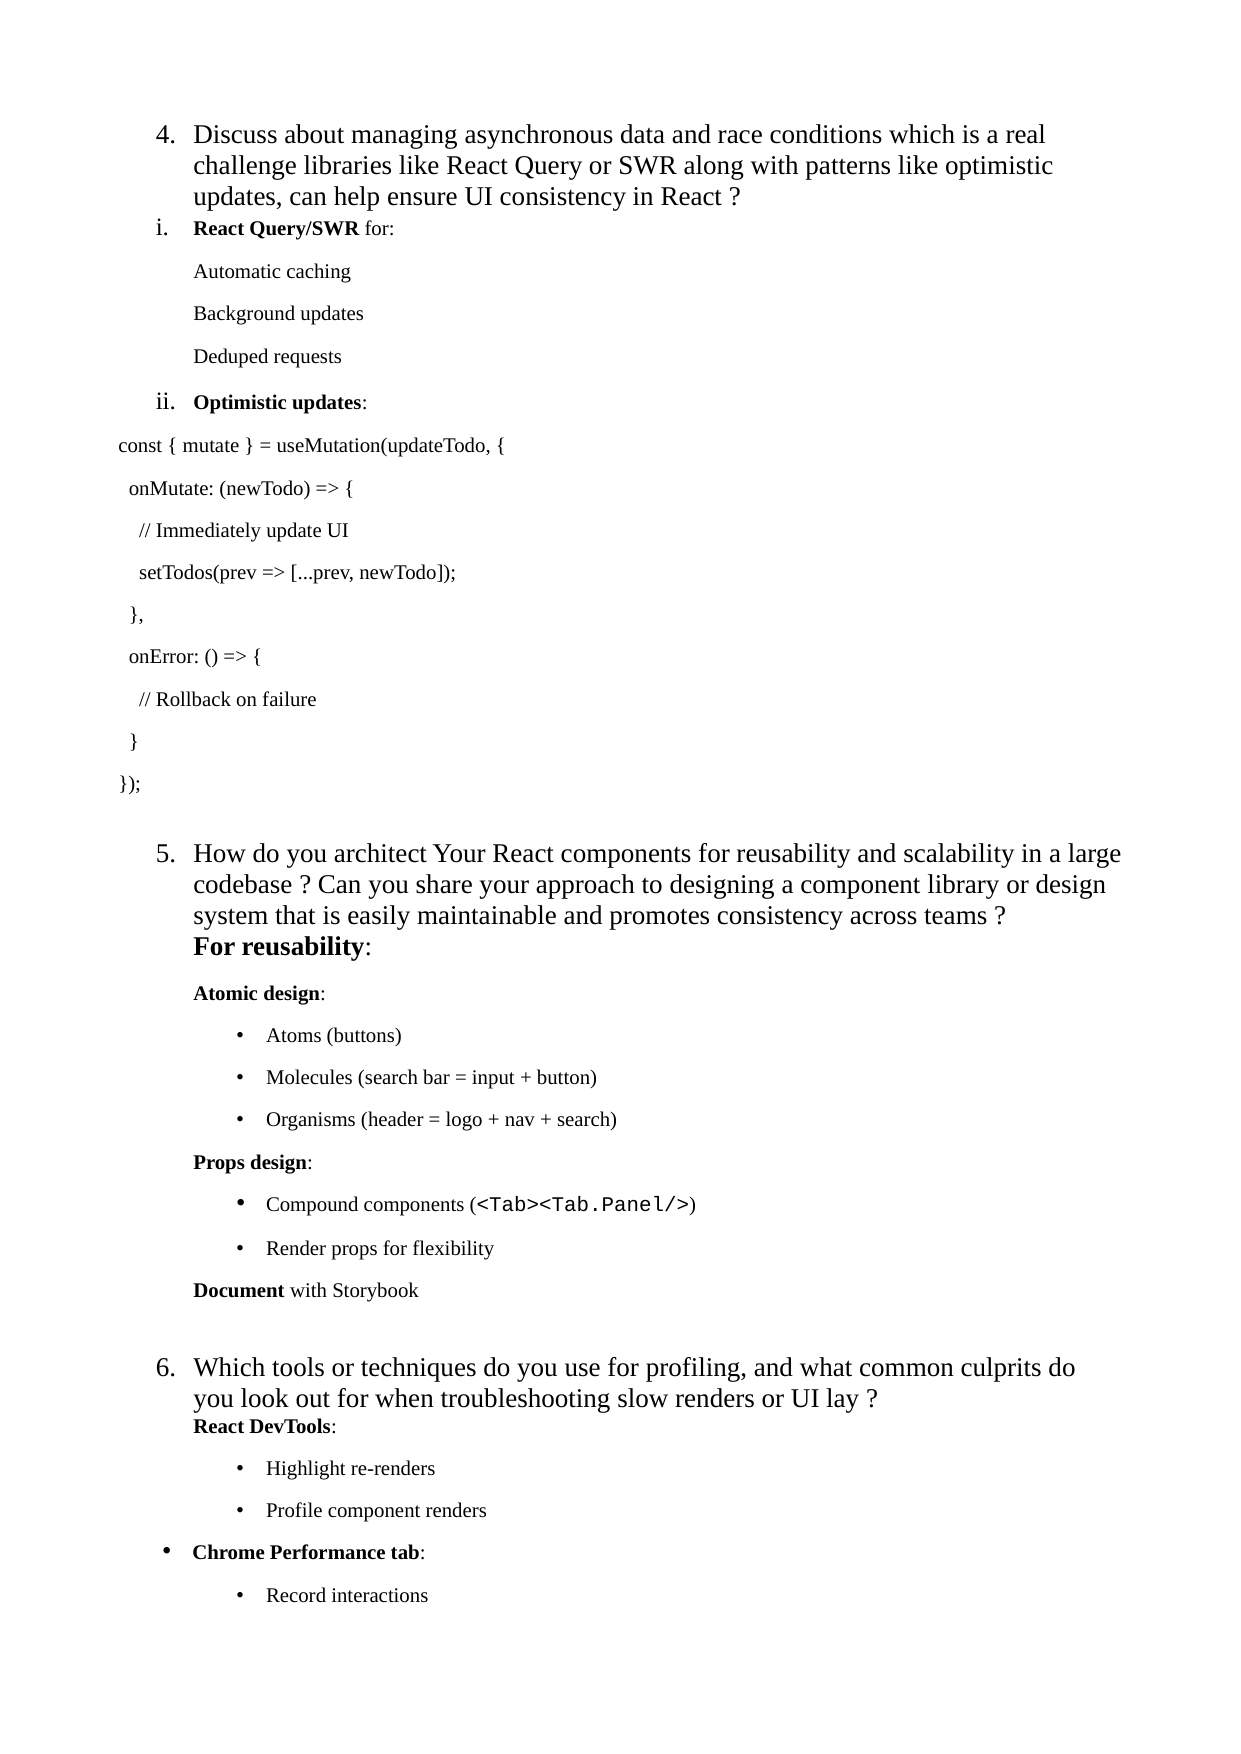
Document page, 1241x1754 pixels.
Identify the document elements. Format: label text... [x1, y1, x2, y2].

list React DevTools: [156, 1414, 1122, 1438]
text } [118, 729, 1122, 753]
list Document with Storybook [156, 1278, 1122, 1302]
list For reusability: [156, 931, 1122, 962]
list Which tools or techniques do you use for profiling, and what common culprits do you look out for when troubleshooting slow renders or UI lay ? [156, 1351, 1122, 1414]
text // Immediately update UI [118, 518, 1122, 542]
text onError: () => { [118, 644, 1122, 668]
list Compound components (<Tab><Tab.Panel/>) [236, 1192, 1122, 1217]
list Discuss about managing asynchronous data and race conditions which is a real challenge libraries like React Query or SWR along with patterns like optimistic updates, can help ensure UI consistency in React ? [156, 118, 1122, 212]
list How do you architect Your React components for reusability and scalability in a large codebase ? Can you share your approach to designing a component library or design system that is easily maintainable and promotes consistency across teams ? [156, 837, 1122, 931]
list Profile component renders [236, 1498, 1122, 1522]
list Organisms (header = logo + nav + search) [236, 1107, 1122, 1131]
list Optimistic updates: [156, 386, 1122, 414]
list Props design: [156, 1149, 1122, 1174]
text }); [118, 771, 1122, 795]
list Automatic caching [156, 259, 1122, 283]
text const { mutate } = useMutation(updateTodo, { [118, 433, 1122, 457]
list Record interactions [236, 1583, 1122, 1607]
list Molecules (search bar = input + button) [236, 1065, 1122, 1089]
list Highlight re-renders [236, 1456, 1122, 1480]
text }, [118, 602, 1122, 626]
list Deduped requests [156, 343, 1122, 368]
list Atomic design: [156, 981, 1122, 1005]
list Chrome Performance tab: [162, 1540, 1122, 1565]
list React Query/SWR for: [156, 212, 1122, 240]
text setTodos(prev => [...prev, newTodo]); [118, 560, 1122, 584]
list Atoms (buttons) [236, 1023, 1122, 1047]
text // Rollback on failure [118, 686, 1122, 711]
list Render props for flexibility [236, 1236, 1122, 1260]
text onMutate: (newTodo) => { [118, 476, 1122, 499]
list Background updates [156, 301, 1122, 325]
